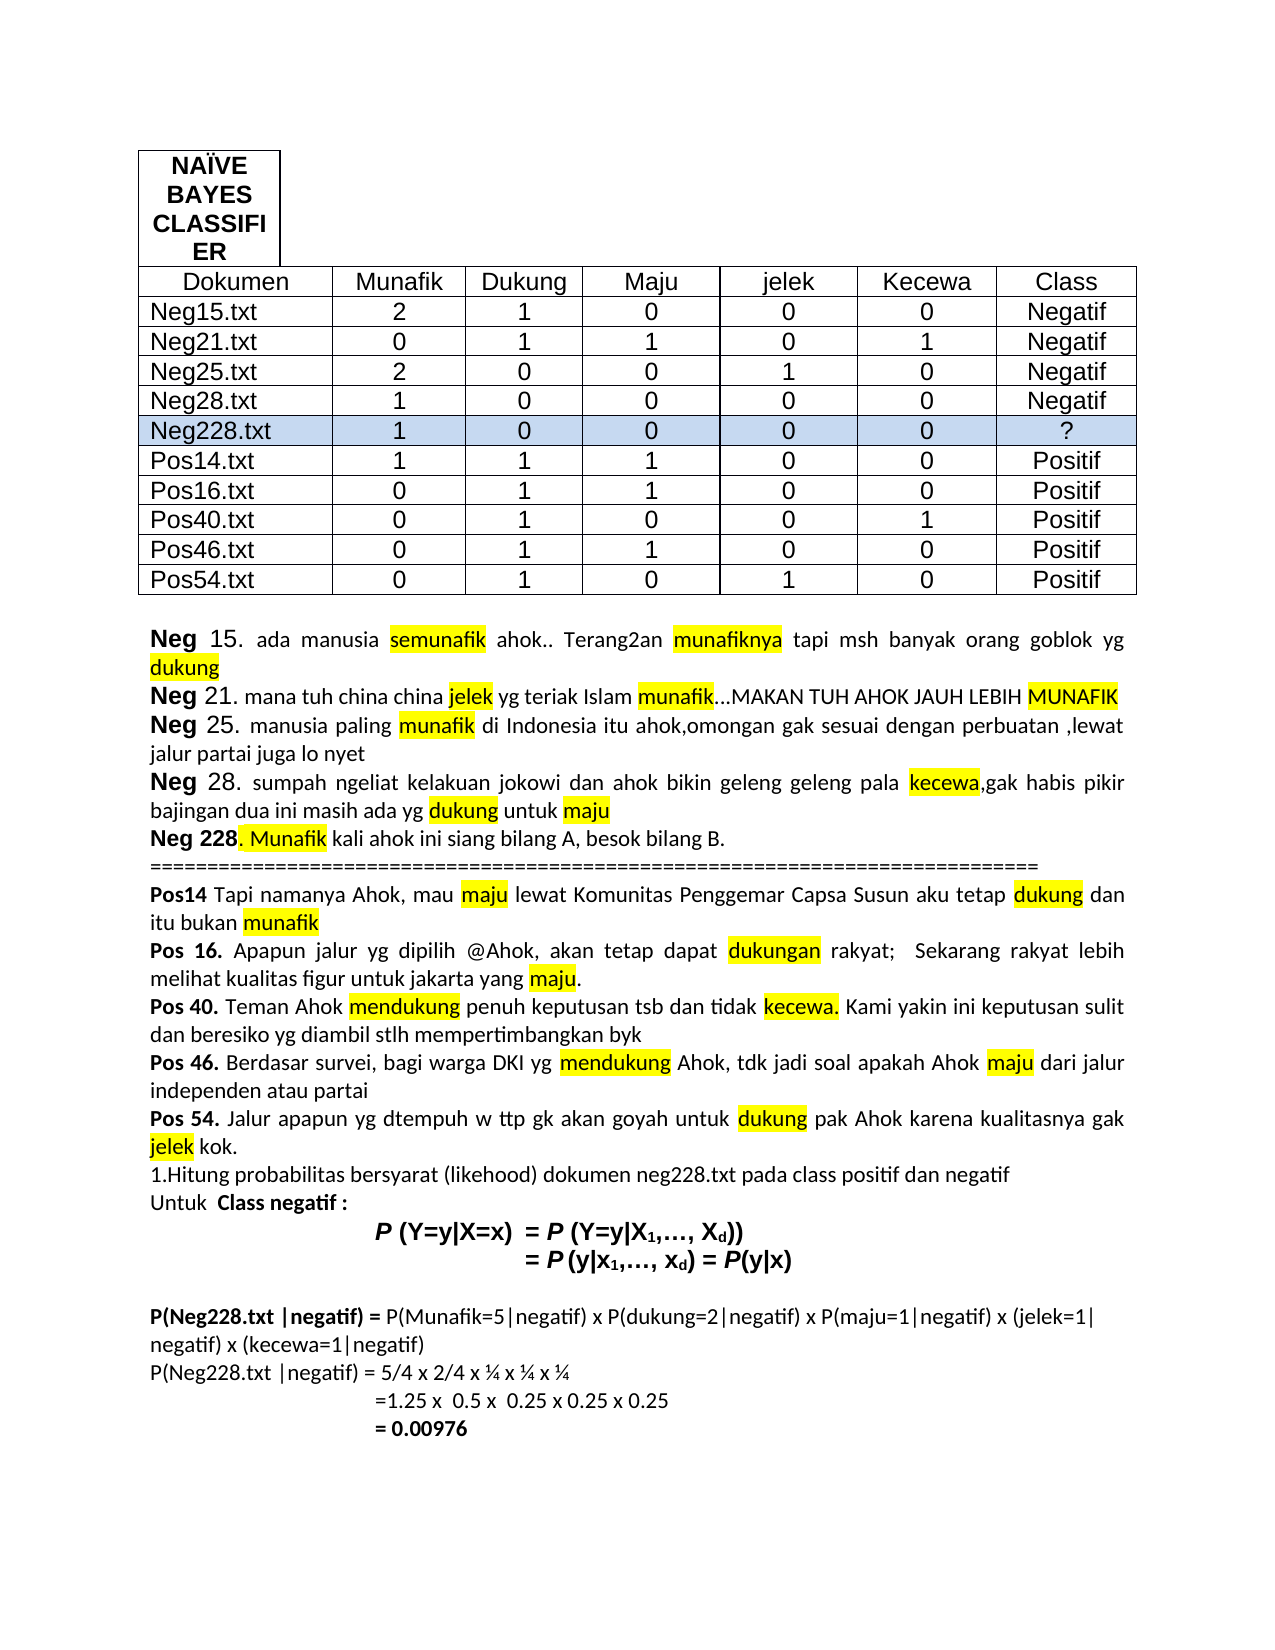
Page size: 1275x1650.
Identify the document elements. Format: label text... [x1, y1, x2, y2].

table_cell 1 [466, 565, 582, 594]
table_cell 1 [333, 386, 465, 415]
text Neg 28. sumpah ngeliat kelakuan jokowi dan ahok bikin geleng geleng pala kecewa,gak habis pikir bajingan dua ini masih ada yg dukung untuk maju [150, 767, 1125, 824]
table_cell Neg228.txt [139, 416, 332, 445]
table_cell 1 [858, 505, 996, 534]
table_cell 1 [333, 446, 465, 474]
table_cell 1 [721, 356, 857, 385]
table_cell 0 [858, 297, 996, 326]
table_cell 0 [466, 386, 582, 415]
table_cell 0 [466, 356, 582, 385]
text =1.25 x 0.5 x 0.25 x 0.25 x 0.25 [150, 1386, 1125, 1414]
table_cell Positif [997, 446, 1136, 474]
table_cell 0 [721, 386, 857, 415]
text = P (y|x1,…, xd) = P(y|x) [150, 1245, 1125, 1274]
table_header NAÏVE BAYES CLASSIFIER [139, 151, 279, 266]
table_cell Class [997, 267, 1136, 296]
table_cell Positif [997, 505, 1136, 534]
table_cell 1 [466, 297, 582, 326]
table_cell 0 [583, 416, 719, 445]
table_cell 2 [333, 356, 465, 385]
table_cell 0 [333, 327, 465, 355]
table_cell Negatif [997, 327, 1136, 355]
table_cell 0 [583, 297, 719, 326]
table_cell 1 [333, 416, 465, 445]
table_cell 0 [721, 505, 857, 534]
table_cell Positif [997, 476, 1136, 504]
table_cell Neg21.txt [139, 327, 332, 355]
table_cell jelek [721, 267, 857, 296]
table_header [281, 150, 1136, 266]
table_cell 0 [858, 386, 996, 415]
table_cell 0 [858, 535, 996, 564]
table_cell 0 [583, 565, 719, 594]
text ============================================================================== [150, 852, 1125, 880]
table_cell 1 [466, 476, 582, 504]
table_cell 0 [333, 476, 465, 504]
text Untuk Class negatif : [150, 1188, 1125, 1217]
table_cell 1 [466, 327, 582, 355]
text P(Neg228.txt |negatif) = 5/4 x 2/4 x ¼ x ¼ x ¼ [150, 1358, 1125, 1386]
table_cell Negatif [997, 386, 1136, 415]
table_cell Dokumen [139, 267, 332, 296]
text P (Y=y|X=x) = P (Y=y|X1,…, Xd)) [150, 1217, 1125, 1245]
table_cell Positif [997, 565, 1136, 594]
table_cell 0 [333, 535, 465, 564]
text Neg 21. mana tuh china china jelek yg teriak Islam munafik...MAKAN TUH AHOK JAUH LEBIH MUNAFIK [150, 681, 1125, 710]
table_cell 1 [466, 505, 582, 534]
text Neg 228. Munafik kali ahok ini siang bilang A, besok bilang B. [150, 824, 1125, 852]
table_cell 0 [721, 446, 857, 474]
text P(Neg228.txt |negatif) = P(Munafik=5|negatif) x P(dukung=2|negatif) x P(maju=1|negatif) x (jelek=1|negatif) x (kecewa=1|negatif) [150, 1302, 1125, 1358]
table_cell 1 [583, 446, 719, 474]
table_cell 0 [583, 505, 719, 534]
text Pos14 Tapi namanya Ahok, mau maju lewat Komunitas Penggemar Capsa Susun aku tetap dukung dan itu bukan munafik [150, 880, 1125, 936]
table_cell 0 [858, 416, 996, 445]
table_cell 0 [721, 535, 857, 564]
table_cell 0 [583, 356, 719, 385]
table_cell 0 [721, 416, 857, 445]
text Pos 40. Teman Ahok mendukung penuh keputusan tsb dan tidak kecewa. Kami yakin ini keputusan sulit dan beresiko yg diambil stlh mempertimbangkan byk [150, 992, 1125, 1048]
table_cell 1 [466, 446, 582, 474]
table_cell ? [997, 416, 1136, 445]
table_cell Negatif [997, 297, 1136, 326]
table_cell 1 [583, 535, 719, 564]
table_cell 0 [858, 446, 996, 474]
table_cell Dukung [466, 267, 582, 296]
table_cell 0 [858, 356, 996, 385]
table_cell 1 [466, 535, 582, 564]
table_cell 0 [333, 505, 465, 534]
table_cell Pos46.txt [139, 535, 332, 564]
table_cell Neg15.txt [139, 297, 332, 326]
table_cell Neg25.txt [139, 356, 332, 385]
table_cell 2 [333, 297, 465, 326]
table_cell Negatif [997, 356, 1136, 385]
table_cell 0 [721, 327, 857, 355]
table_cell 0 [721, 476, 857, 504]
table_cell Munafik [333, 267, 465, 296]
table_cell 0 [721, 297, 857, 326]
text Pos 16. Apapun jalur yg dipilih @Ahok, akan tetap dapat dukungan rakyat; Sekarang rakyat lebih melihat kualitas figur untuk jakarta yang maju. [150, 936, 1125, 992]
table_cell 0 [333, 565, 465, 594]
table_cell 1 [721, 565, 857, 594]
text Pos 54. Jalur apapun yg dtempuh w ttp gk akan goyah untuk dukung pak Ahok karena kualitasnya gak jelek kok. [150, 1104, 1125, 1161]
table_cell Pos40.txt [139, 505, 332, 534]
table_cell Neg28.txt [139, 386, 332, 415]
table_cell Maju [583, 267, 719, 296]
table_cell 1 [583, 327, 719, 355]
table_cell Kecewa [858, 267, 996, 296]
table_cell 1 [858, 327, 996, 355]
table_cell Pos16.txt [139, 476, 332, 504]
table_cell 1 [583, 476, 719, 504]
text Neg 25. manusia paling munafik di Indonesia itu ahok,omongan gak sesuai dengan perbuatan ,lewat jalur partai juga lo nyet [150, 710, 1125, 767]
table_cell 0 [583, 386, 719, 415]
table_cell 0 [466, 416, 582, 445]
table_cell Pos54.txt [139, 565, 332, 594]
table_cell Positif [997, 535, 1136, 564]
text Pos 46. Berdasar survei, bagi warga DKI yg mendukung Ahok, tdk jadi soal apakah Ahok maju dari jalur independen atau partai [150, 1048, 1125, 1104]
text = 0.00976 [150, 1414, 1125, 1442]
text Neg 15. ada manusia semunafik ahok.. Terang2an munafiknya tapi msh banyak orang goblok yg dukung [150, 623, 1125, 681]
table_cell Pos14.txt [139, 446, 332, 474]
table_cell 0 [858, 565, 996, 594]
text 1.Hitung probabilitas bersyarat (likehood) dokumen neg228.txt pada class positif dan negatif [150, 1161, 1125, 1188]
table_cell 0 [858, 476, 996, 504]
